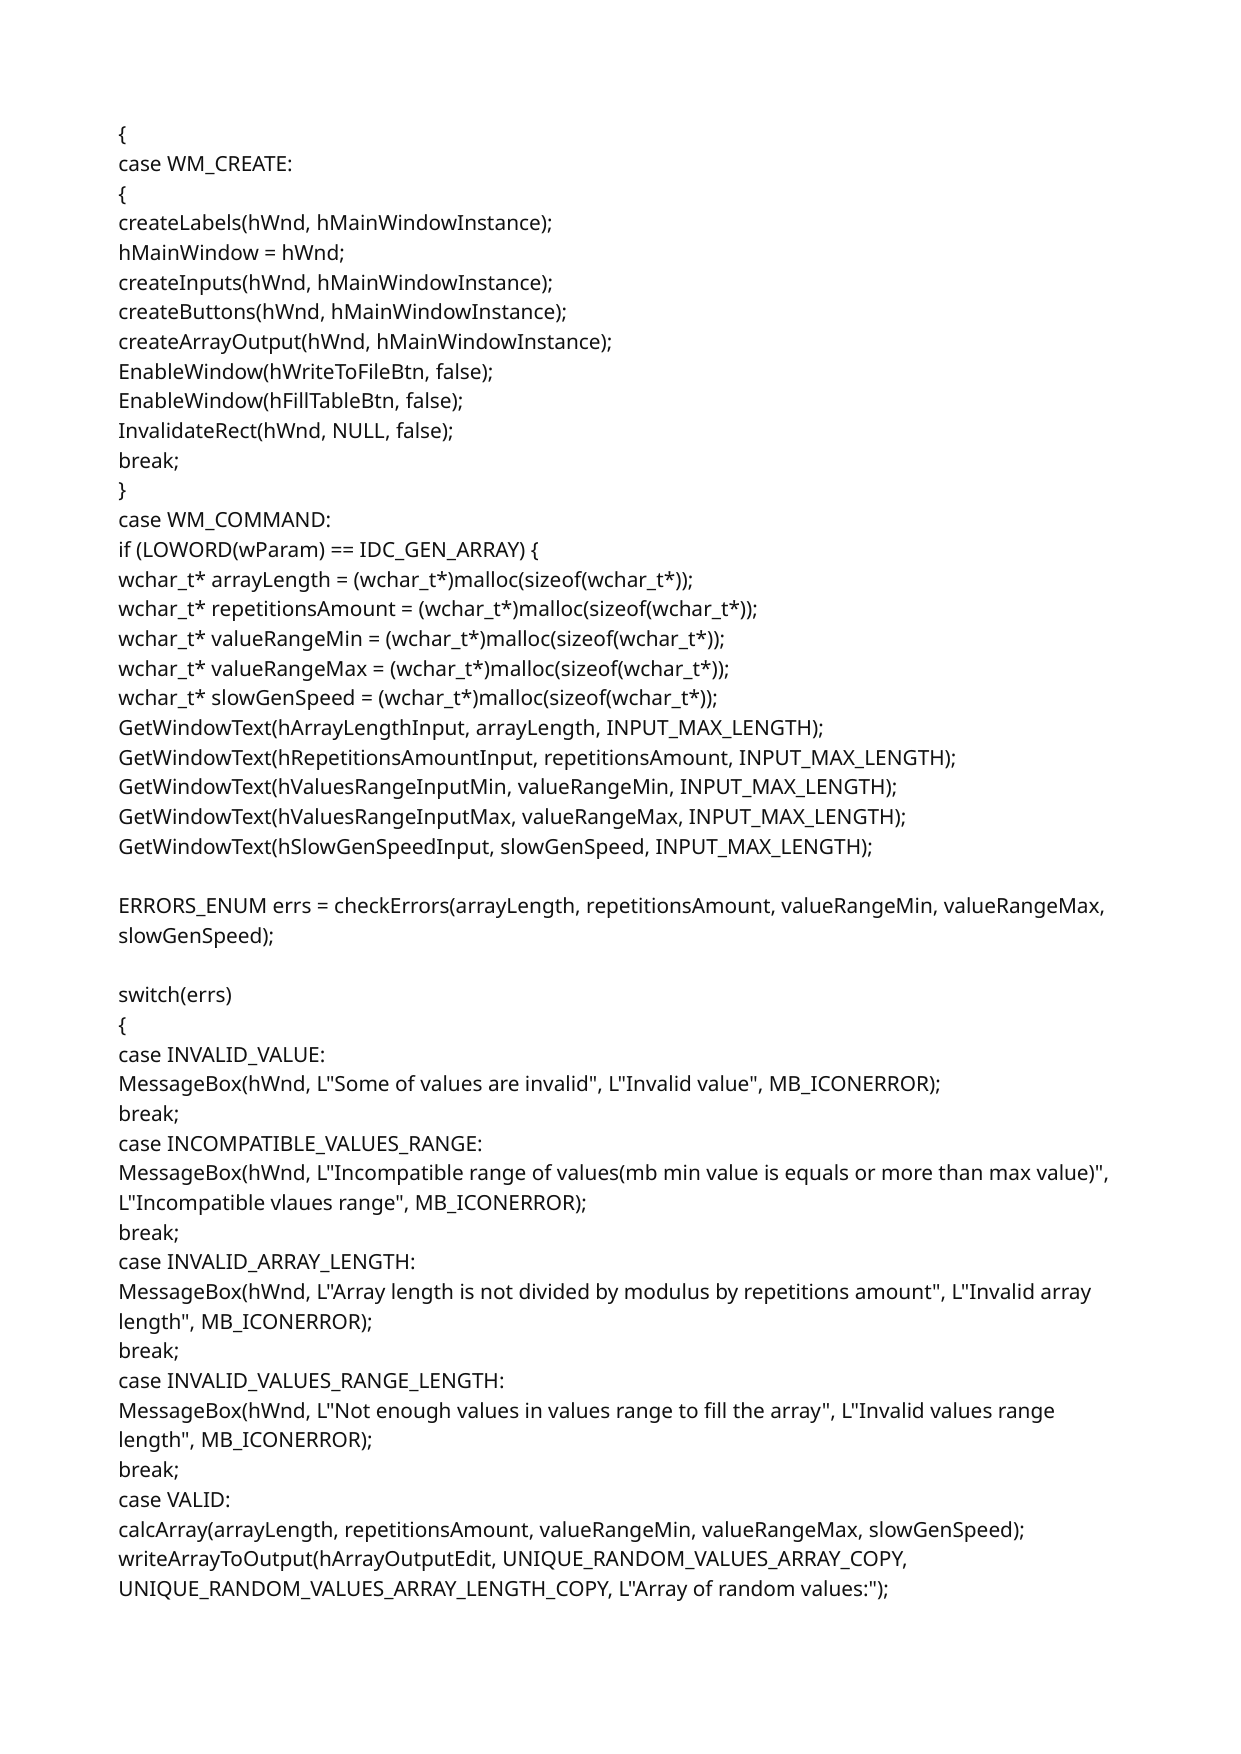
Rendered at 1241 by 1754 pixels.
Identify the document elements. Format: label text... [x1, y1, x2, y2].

text GetWindowText(hArrayLengthInput, arrayLength, INPUT_MAX_LENGTH); [118, 712, 1122, 742]
text case INVALID_VALUES_RANGE_LENGTH: [118, 1365, 1122, 1395]
text { [118, 118, 1122, 148]
text writeArrayToOutput(hArrayOutputEdit, UNIQUE_RANDOM_VALUES_ARRAY_COPY, UNIQUE_RANDOM_VALUES_ARRAY_LENGTH_COPY, L"Array of random values:"); [118, 1543, 1122, 1602]
text GetWindowText(hSlowGenSpeedInput, slowGenSpeed, INPUT_MAX_LENGTH); [118, 831, 1122, 860]
text wchar_t* slowGenSpeed = (wchar_t*)malloc(sizeof(wchar_t*)); [118, 682, 1122, 712]
text { [118, 1009, 1122, 1038]
text case VALID: [118, 1484, 1122, 1513]
text wchar_t* repetitionsAmount = (wchar_t*)malloc(sizeof(wchar_t*)); [118, 593, 1122, 623]
text MessageBox(hWnd, L"Some of values are invalid", L"Invalid value", MB_ICONERROR); [118, 1068, 1122, 1098]
text switch(errs) [118, 979, 1122, 1009]
text InvalidateRect(hWnd, NULL, false); [118, 415, 1122, 445]
text break; [118, 445, 1122, 474]
text createInputs(hWnd, hMainWindowInstance); [118, 267, 1122, 296]
text wchar_t* arrayLength = (wchar_t*)malloc(sizeof(wchar_t*)); [118, 563, 1122, 593]
text } [118, 474, 1122, 504]
text GetWindowText(hRepetitionsAmountInput, repetitionsAmount, INPUT_MAX_LENGTH); [118, 742, 1122, 771]
text createArrayOutput(hWnd, hMainWindowInstance); [118, 326, 1122, 356]
text MessageBox(hWnd, L"Array length is not divided by modulus by repetitions amount", L"Invalid array length", MB_ICONERROR); [118, 1276, 1122, 1335]
text break; [118, 1098, 1122, 1127]
text ERRORS_ENUM errs = checkErrors(arrayLength, repetitionsAmount, valueRangeMin, valueRangeMax, slowGenSpeed); [118, 890, 1122, 949]
text EnableWindow(hFillTableBtn, false); [118, 385, 1122, 415]
text if (LOWORD(wParam) == IDC_GEN_ARRAY) { [118, 534, 1122, 563]
text case WM_CREATE: [118, 148, 1122, 177]
text wchar_t* valueRangeMin = (wchar_t*)malloc(sizeof(wchar_t*)); [118, 623, 1122, 652]
text case INCOMPATIBLE_VALUES_RANGE: [118, 1127, 1122, 1157]
text createLabels(hWnd, hMainWindowInstance); [118, 207, 1122, 237]
text wchar_t* valueRangeMax = (wchar_t*)malloc(sizeof(wchar_t*)); [118, 652, 1122, 682]
text hMainWindow = hWnd; [118, 237, 1122, 267]
text break; [118, 1335, 1122, 1365]
text { [118, 177, 1122, 207]
text case WM_COMMAND: [118, 504, 1122, 534]
text EnableWindow(hWriteToFileBtn, false); [118, 356, 1122, 385]
text calcArray(arrayLength, repetitionsAmount, valueRangeMin, valueRangeMax, slowGenSpeed); [118, 1513, 1122, 1543]
text MessageBox(hWnd, L"Incompatible range of values(mb min value is equals or more than max value)", L"Incompatible vlaues range", MB_ICONERROR); [118, 1157, 1122, 1217]
text MessageBox(hWnd, L"Not enough values in values range to fill the array", L"Invalid values range length", MB_ICONERROR); [118, 1395, 1122, 1454]
text break; [118, 1217, 1122, 1246]
text break; [118, 1454, 1122, 1484]
text case INVALID_VALUE: [118, 1038, 1122, 1068]
text createButtons(hWnd, hMainWindowInstance); [118, 296, 1122, 326]
text case INVALID_ARRAY_LENGTH: [118, 1246, 1122, 1276]
text GetWindowText(hValuesRangeInputMax, valueRangeMax, INPUT_MAX_LENGTH); [118, 801, 1122, 831]
text GetWindowText(hValuesRangeInputMin, valueRangeMin, INPUT_MAX_LENGTH); [118, 771, 1122, 801]
